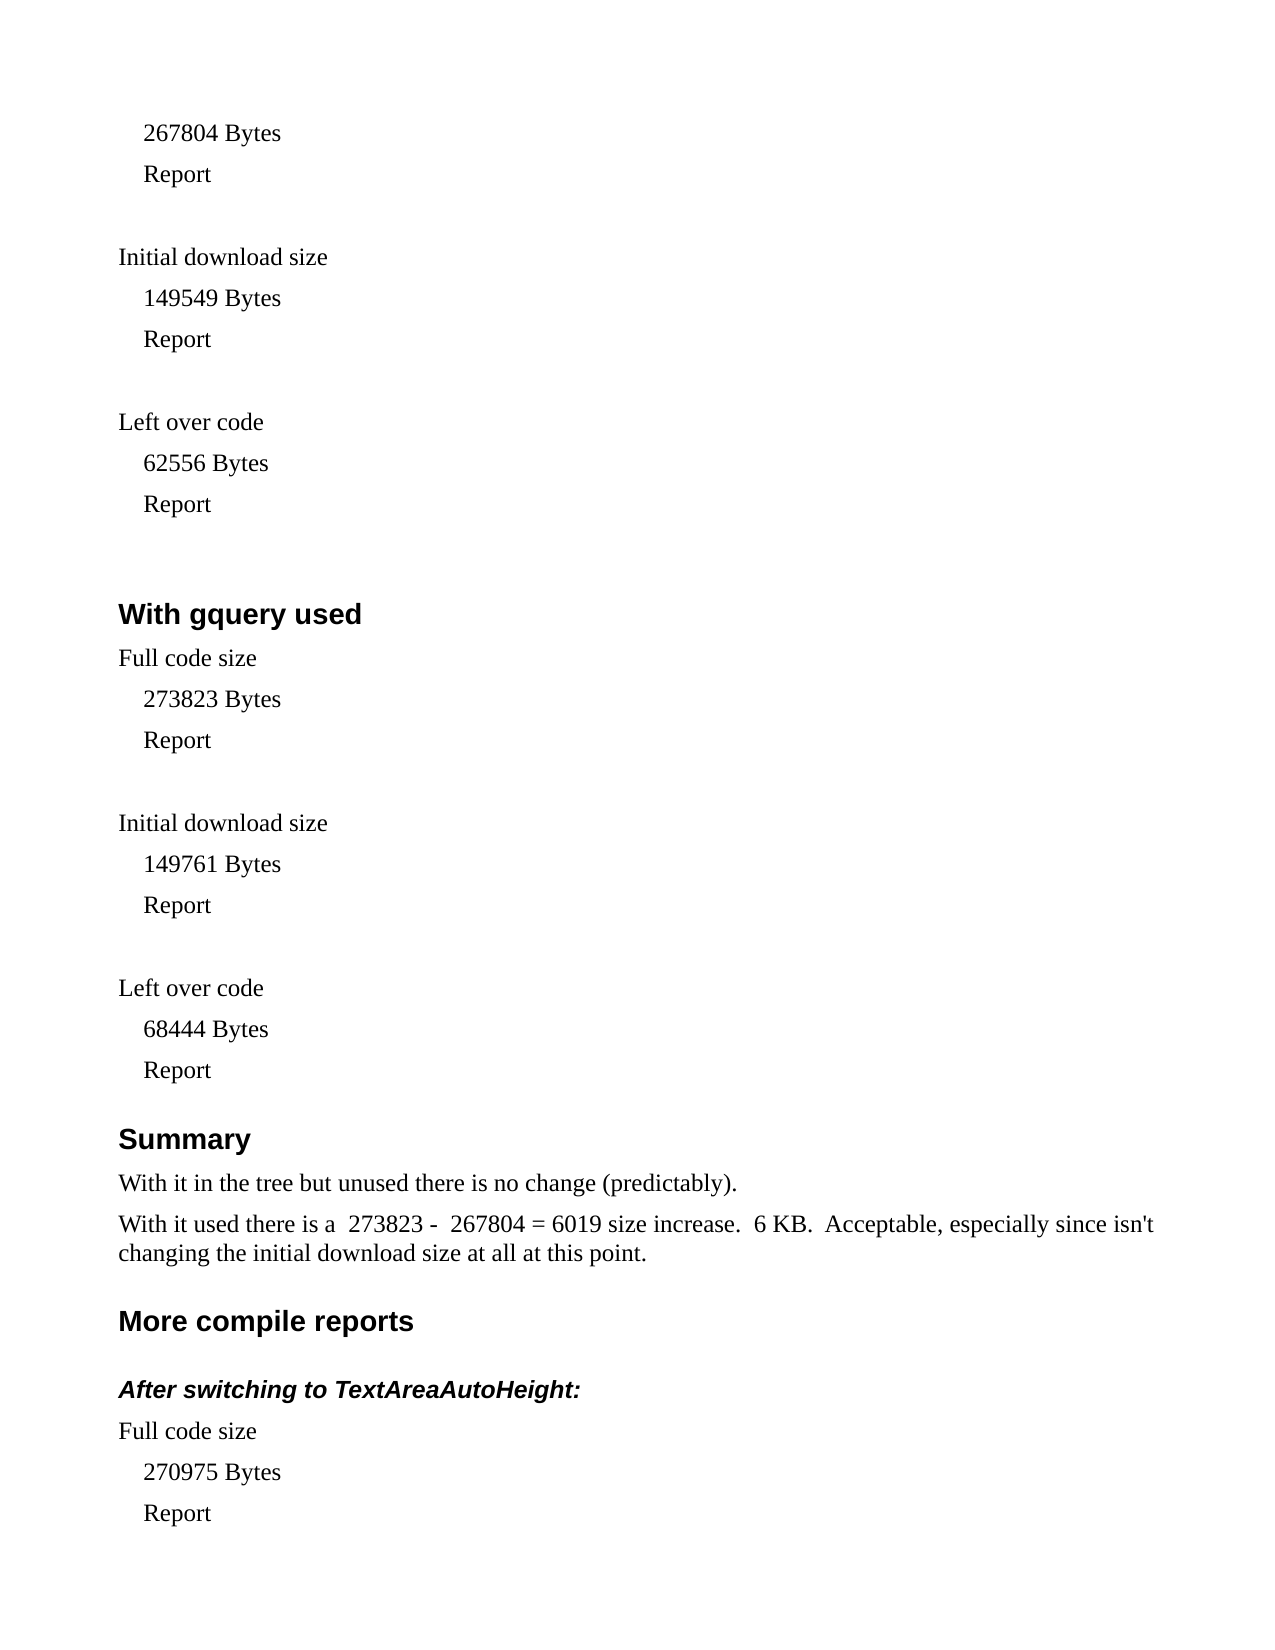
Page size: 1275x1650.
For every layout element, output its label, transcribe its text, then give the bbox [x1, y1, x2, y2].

text 270975 Bytes [118, 1457, 1157, 1486]
text Full code size [118, 1416, 1157, 1445]
subtitle Summary [118, 1122, 1157, 1155]
subtitle With gquery used [118, 597, 1157, 630]
text 273823 Bytes [118, 684, 1157, 713]
text Report [118, 890, 1157, 919]
text 68444 Bytes [118, 1014, 1157, 1043]
subtitle More compile reports [118, 1304, 1157, 1337]
text With it used there is a 273823 - 267804 = 6019 size increase. 6 KB. Acceptable, especially since isn't changing the initial download size at all at this point. [118, 1209, 1157, 1266]
text 149549 Bytes [118, 283, 1157, 312]
text 62556 Bytes [118, 448, 1157, 477]
text Report [118, 489, 1157, 518]
text Full code size [118, 643, 1157, 672]
text Report [118, 725, 1157, 754]
text Report [118, 1498, 1157, 1527]
text Initial download size [118, 808, 1157, 837]
text Report [118, 159, 1157, 188]
subtitle After switching to TextAreaAutoHeight: [118, 1375, 1157, 1403]
text Left over code [118, 407, 1157, 436]
text 267804 Bytes [118, 118, 1157, 147]
text Left over code [118, 973, 1157, 1002]
text Initial download size [118, 242, 1157, 271]
text Report [118, 324, 1157, 353]
text With it in the tree but unused there is no change (predictably). [118, 1168, 1157, 1196]
text 149761 Bytes [118, 849, 1157, 878]
text Report [118, 1055, 1157, 1084]
